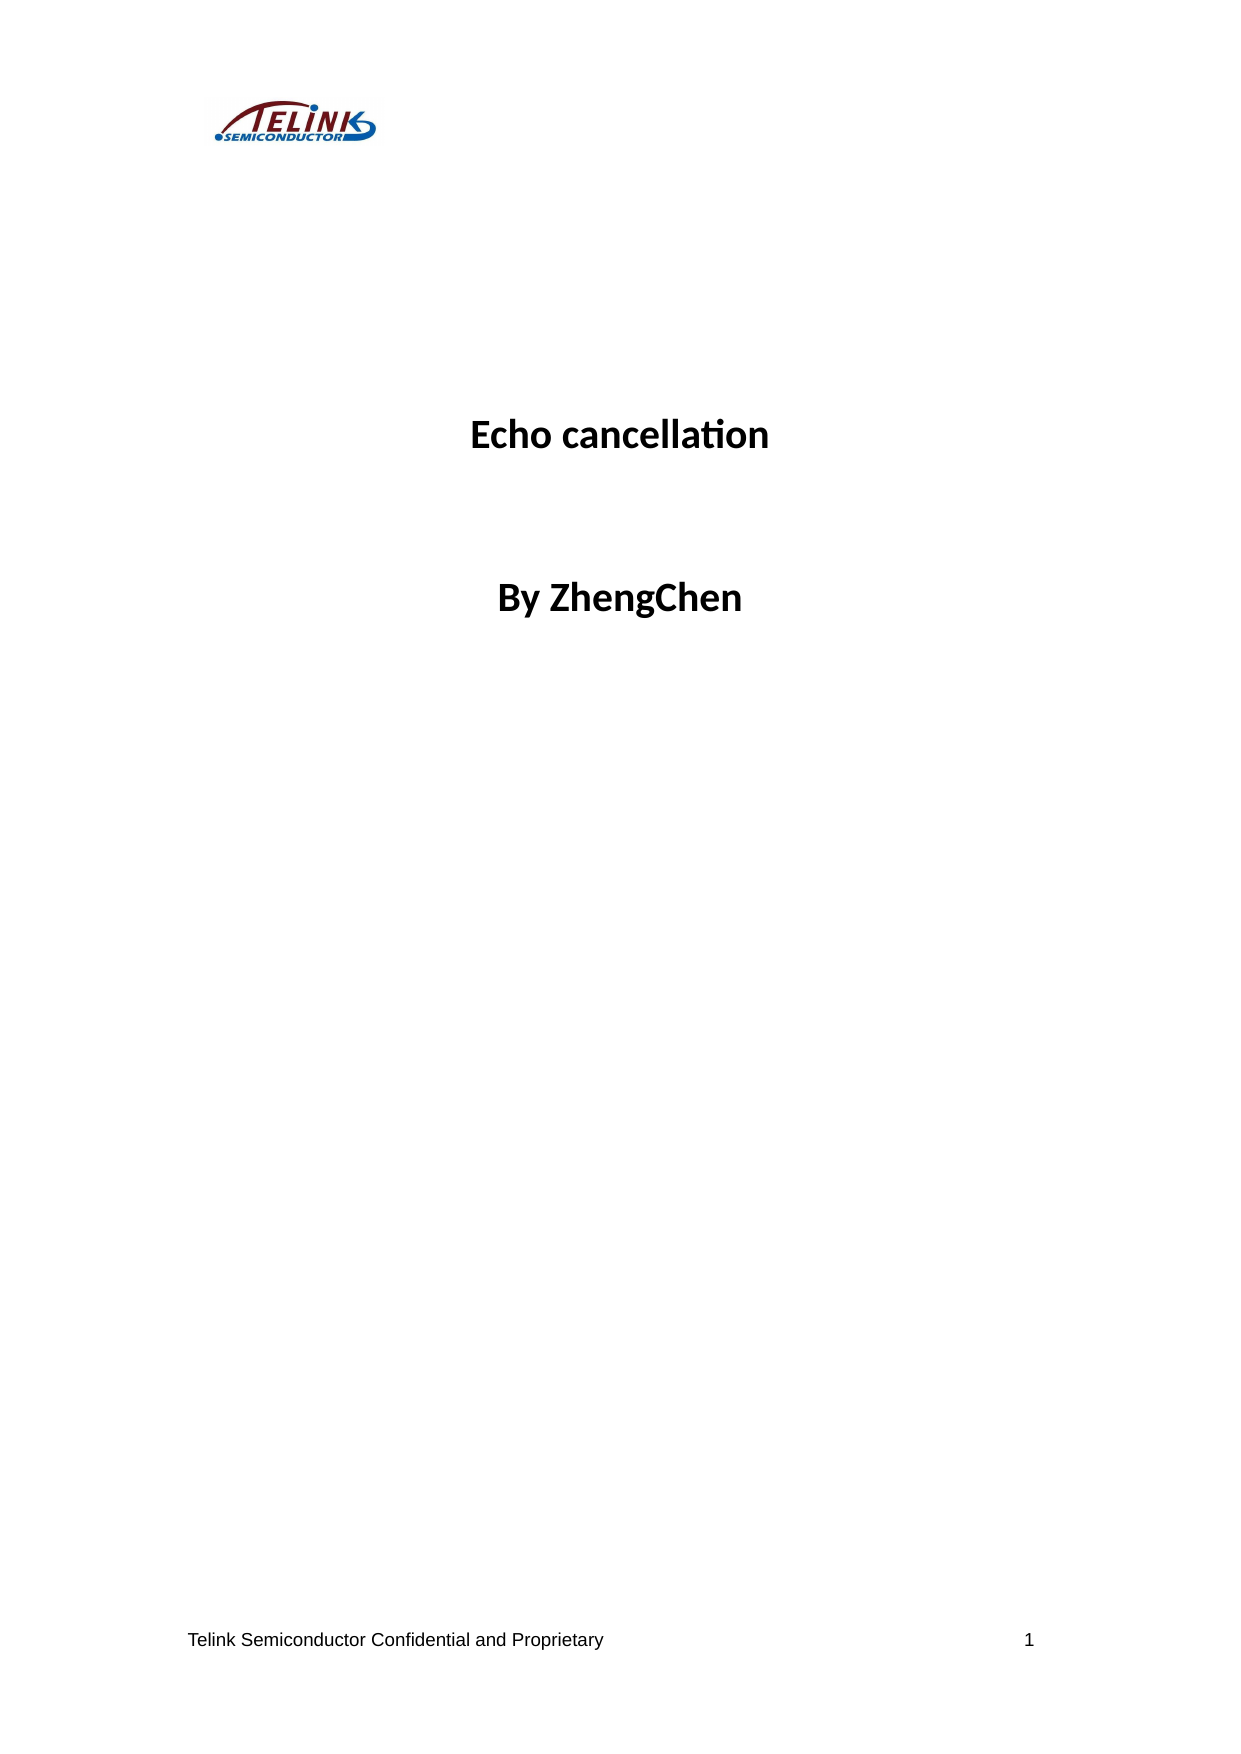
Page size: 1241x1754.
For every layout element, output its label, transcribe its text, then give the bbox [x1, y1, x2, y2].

text By ZhengChen [187, 568, 1053, 633]
picture [204, 97, 385, 146]
text Echo cancellation [187, 406, 1053, 471]
